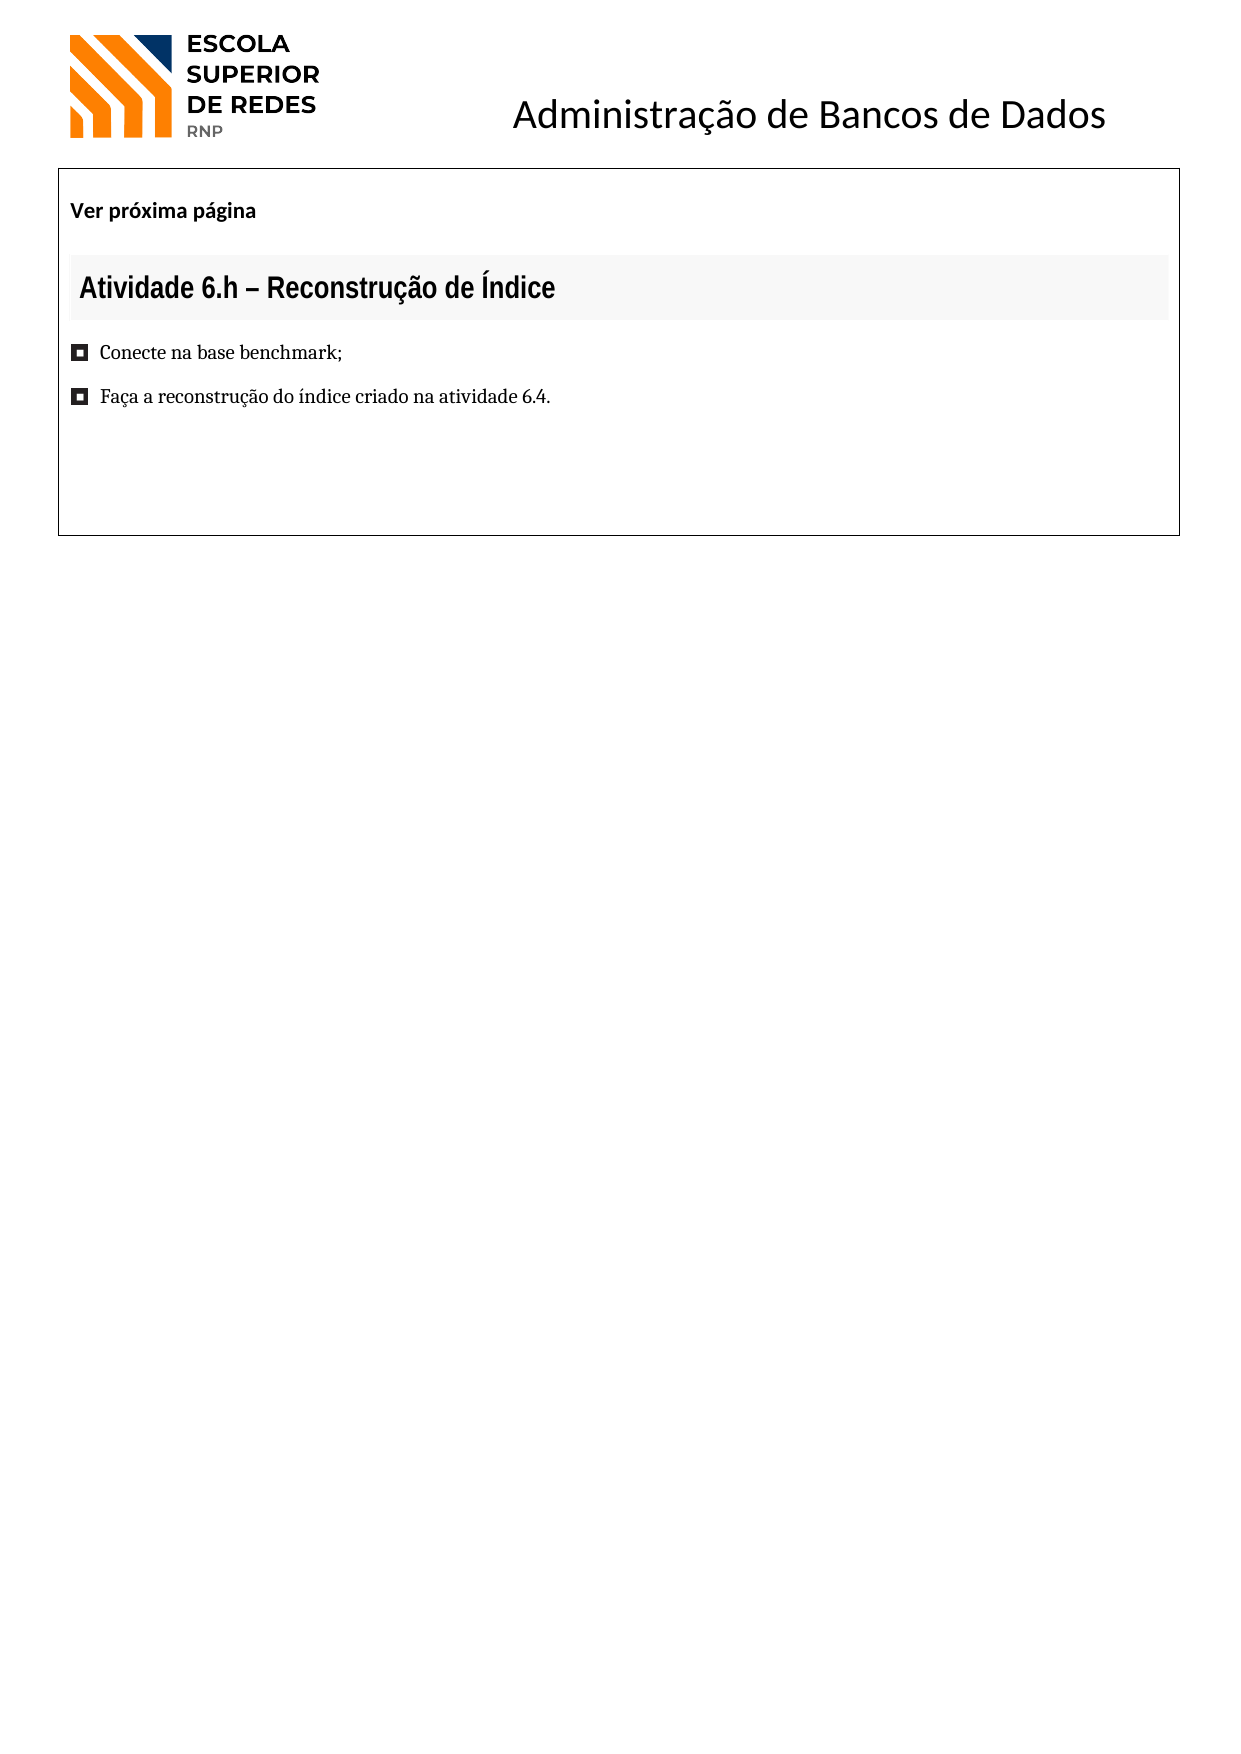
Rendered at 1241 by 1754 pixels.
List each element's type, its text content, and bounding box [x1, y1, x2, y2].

picture [71, 344, 88, 361]
table_header Ver próxima página Atividade 6.h – Reconstrução de Índice Conecte na base benchmark; Faça a reconstrução do índice criado na atividade 6.4. [59, 169, 1179, 535]
picture [70, 31, 333, 138]
picture [71, 388, 88, 405]
